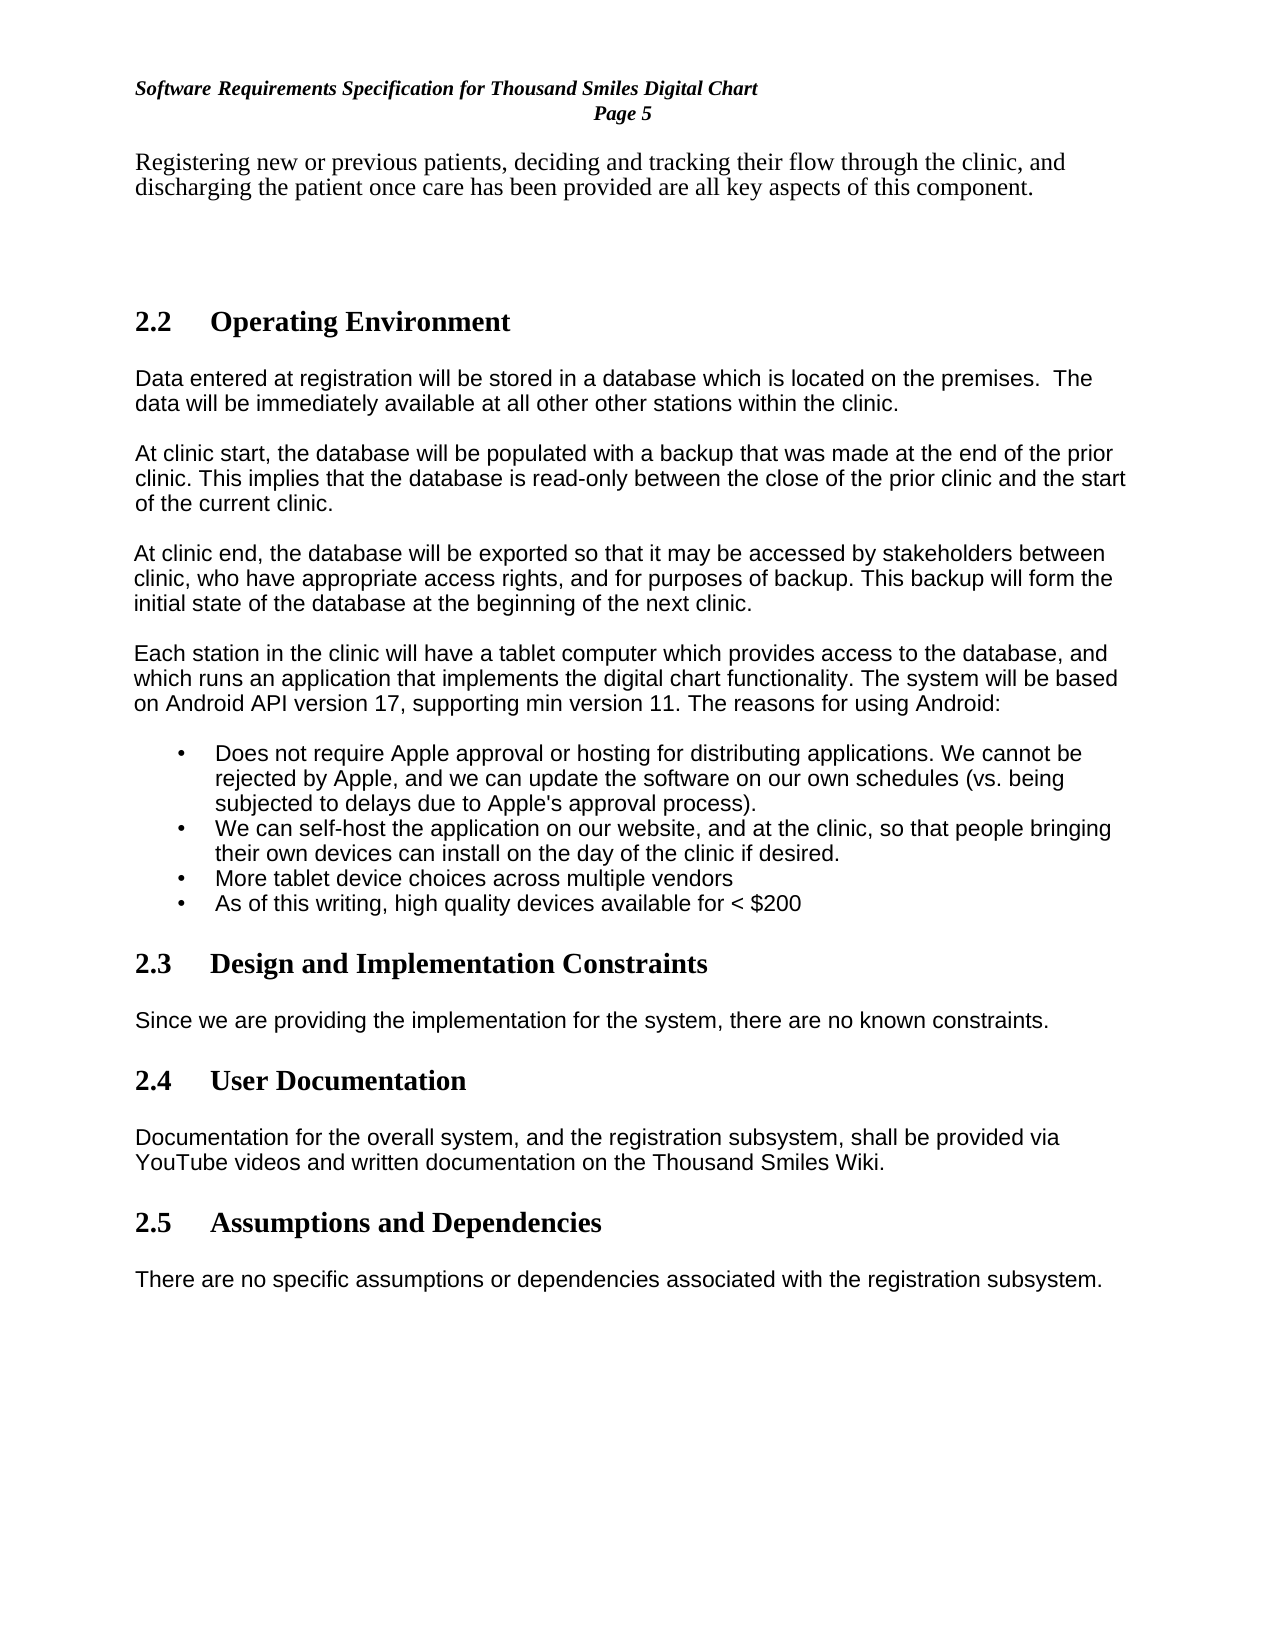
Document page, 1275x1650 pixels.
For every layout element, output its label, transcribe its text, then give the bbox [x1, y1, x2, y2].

subtitle Assumptions and Dependencies [135, 1205, 1140, 1238]
list As of this writing, high quality devices available for < $200 [177, 892, 1140, 917]
text Documentation for the overall system, and the registration subsystem, shall be provided via YouTube videos and written documentation on the Thousand Smiles Wiki. [135, 1126, 1140, 1176]
list Does not require Apple approval or hosting for distributing applications. We cannot be rejected by Apple, and we can update the software on our own schedules (vs. being subjected to delays due to Apple's approval process). [177, 742, 1140, 817]
text At clinic end, the database will be exported so that it may be accessed by stakeholders between clinic, who have appropriate access rights, and for purposes of backup. This backup will form the initial state of the database at the beginning of the next clinic. [133, 542, 1140, 617]
text Since we are providing the implementation for the system, there are no known constraints. [135, 1009, 1140, 1034]
text There are no specific assumptions or dependencies associated with the registration subsystem. [135, 1267, 1140, 1292]
list More tablet device choices across multiple vendors [177, 867, 1140, 892]
subtitle Design and Implementation Constraints [135, 946, 1140, 979]
subtitle Operating Environment [135, 304, 1140, 338]
text Registering new or previous patients, deciding and tracking their flow through the clinic, and discharging the patient once care has been provided are all key aspects of this component. [135, 150, 1140, 200]
text Data entered at registration will be stored in a database which is located on the premises. The data will be immediately available at all other other stations within the clinic. [135, 367, 1140, 417]
text Each station in the clinic will have a tablet computer which provides access to the database, and which runs an application that implements the digital chart functionality. The system will be based on Android API version 17, supporting min version 11. The reasons for using Android: [133, 642, 1140, 717]
text At clinic start, the database will be populated with a backup that was made at the end of the prior clinic. This implies that the database is read-only between the close of the prior clinic and the start of the current clinic. [135, 442, 1140, 517]
subtitle User Documentation [135, 1063, 1140, 1096]
list We can self-host the application on our website, and at the clinic, so that people bringing their own devices can install on the day of the clinic if desired. [177, 817, 1140, 867]
